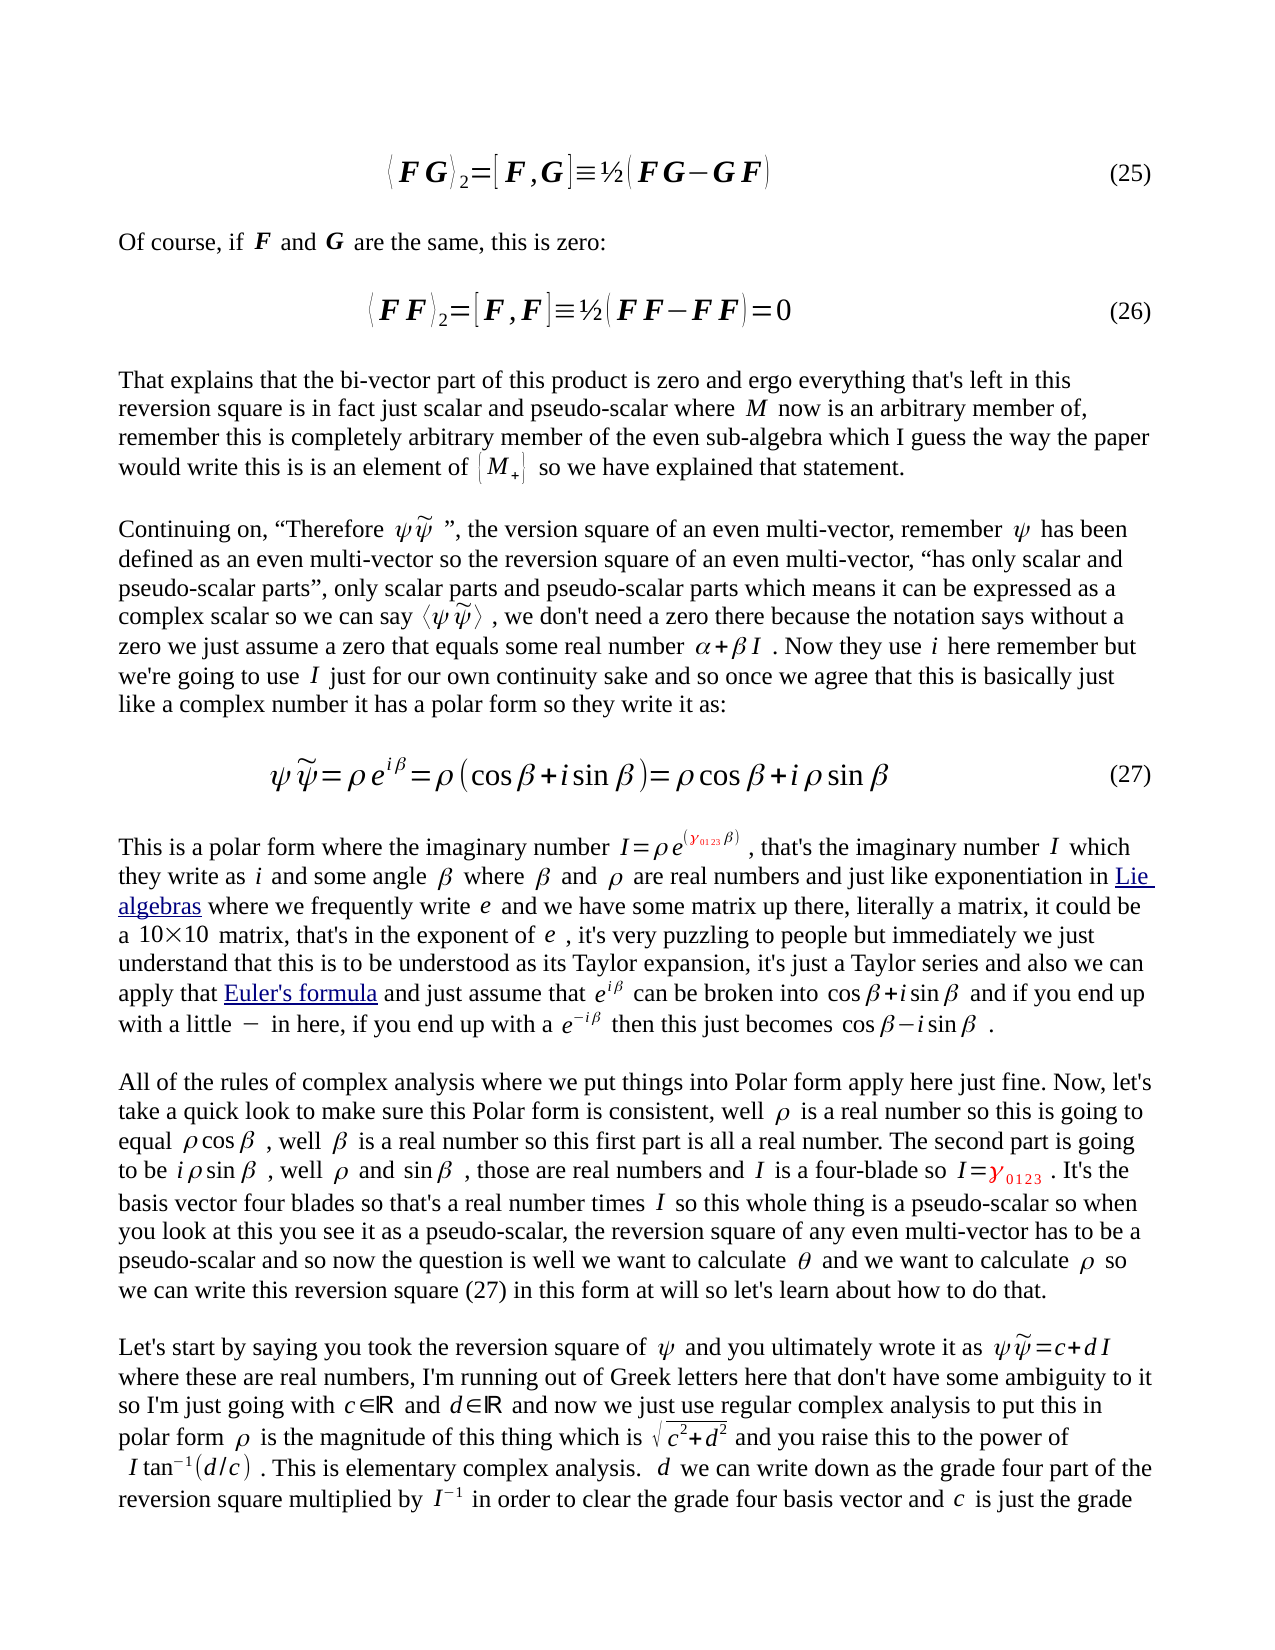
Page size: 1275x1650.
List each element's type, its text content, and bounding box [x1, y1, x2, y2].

text All of the rules of complex analysis where we put things into Polar form apply here just fine. Now, let's take a quick look to make sure this Polar form is consistent, wellis a real number so this is going to equal, wellis a real number so this first part is all a real number. The second part is going to be, welland, those are real numbers andis a four-blade so. It's the basis vector four blades so that's a real number timesso this whole thing is a pseudo-scalar so when you look at this you see it as a pseudo-scalar, the reversion square of any even multi-vector has to be a pseudo-scalar and so now the question is well we want to calculateand we want to calculateso we can write this reversion square (27) in this form at will so let's learn about how to do that. [118, 1067, 1157, 1303]
table_header (27) [1041, 747, 1157, 800]
table_header [118, 147, 1041, 198]
text Continuing on, “Therefore”, the version square of an even multi-vector, rememberhas been defined as an even multi-vector so the reversion square of an even multi-vector, “has only scalar and pseudo-scalar parts”, only scalar parts and pseudo-scalar parts which means it can be expressed as a complex scalar so we can say, we don't need a zero there because the notation says without a zero we just assume a zero that equals some real number. Now they usehere remember but [118, 514, 1157, 661]
table_header [118, 285, 1041, 336]
text That explains that the bi-vector part of this product is zero and ergo everything that's left in this reversion square is in fact just scalar and pseudo-scalar wherenow is an arbitrary member of, remember this is completely arbitrary member of the even sub-algebra which I guess the way the paper would write this is is an element ofso we have explained that statement. [118, 365, 1157, 486]
table_header (26) [1041, 285, 1157, 336]
text Of course, ifandare the same, this is zero: [118, 227, 1157, 256]
text we're going to usejust for our own continuity sake and so once we agree that this is basically just like a complex number it has a polar form so they write it as: [118, 661, 1157, 718]
text This is a polar form where the imaginary number, that's the imaginary numberwhich they write asand some anglewhereandare real numbers and just like exponentiation in Lie algebras where we frequently writeand we have some matrix up there, literally a matrix, it could be amatrix, that's in the exponent of, it's very puzzling to people but immediately we just understand that this is to be understood as its Taylor expansion, it's just a Taylor series and also we can apply that Euler's formula and just assume thatcan be broken intoand if you end up with a littlein here, if you end up with athen this just becomes. [118, 828, 1157, 1039]
table_header (25) [1041, 147, 1157, 198]
text Let's start by saying you took the reversion square ofand you ultimately wrote it aswhere these are real numbers, I'm running out of Greek letters here that don't have some ambiguity to it so I'm just going withandand now we just use regular complex analysis to put this in polar formis the magnitude of this thing which isand you raise this to the power of. This is elementary complex analysis. we can write down as the grade four part of the reversion square multiplied byin order to clear the grade four basis vector andis just the grade [118, 1332, 1157, 1513]
table_header [118, 747, 1041, 800]
